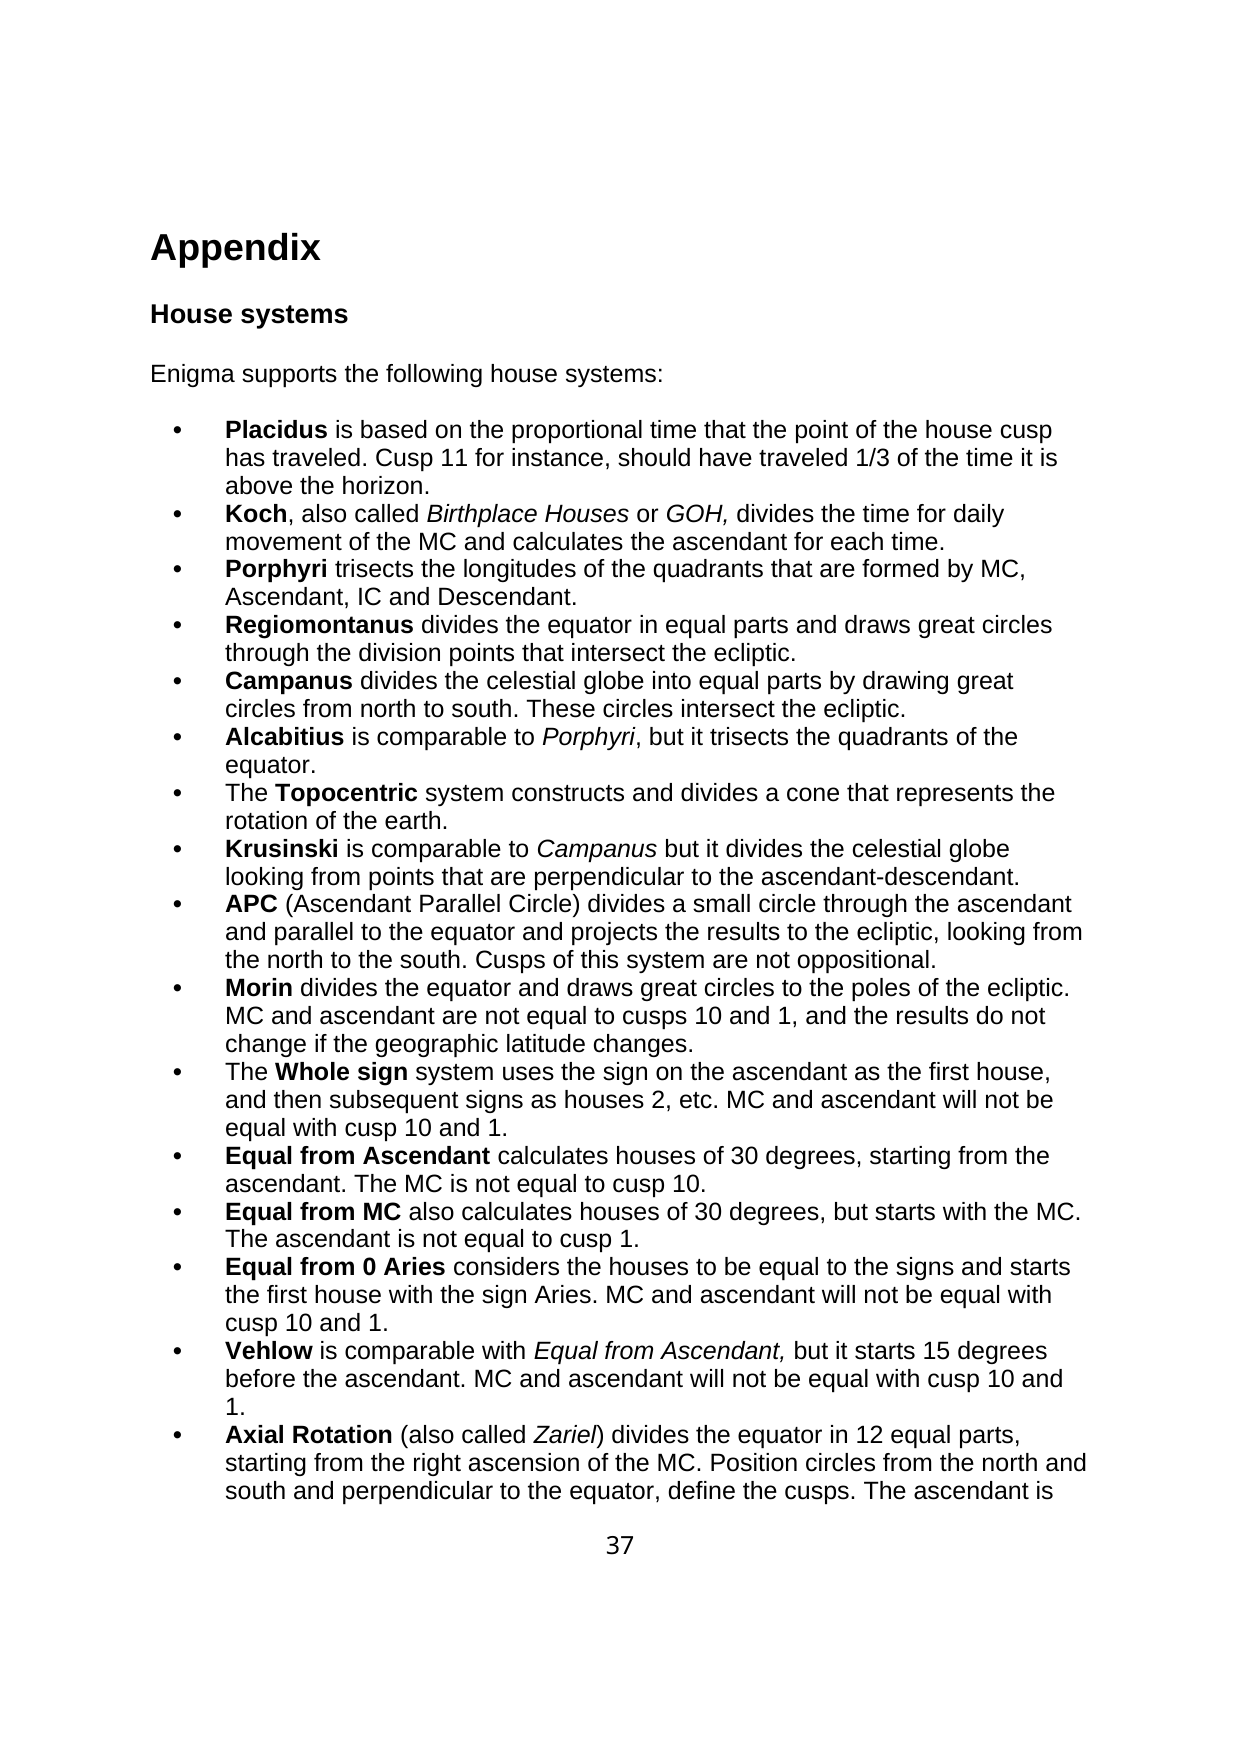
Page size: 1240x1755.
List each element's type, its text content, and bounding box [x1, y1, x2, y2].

list Krusinski is comparable to Campanus but it divides the celestial globe looking from points that are perpendicular to the ascendant-descendant. [173, 834, 1089, 890]
list Alcabitius is comparable to Porphyri, but it trisects the quadrants of the equator. [173, 723, 1089, 779]
list Morin divides the equator and draws great circles to the poles of the ecliptic. MC and ascendant are not equal to cusps 10 and 1, and the results do not change if the geographic latitude changes. [173, 974, 1089, 1058]
list Vehlow is comparable with Equal from Ascendant, but it starts 15 degrees before the ascendant. MC and ascendant will not be equal with cusp 10 and 1. [173, 1337, 1089, 1421]
subtitle Appendix [150, 226, 1089, 268]
list Equal from MC also calculates houses of 30 degrees, but starts with the MC. The ascendant is not equal to cusp 1. [173, 1197, 1089, 1253]
list Placidus is based on the proportional time that the point of the house cusp has traveled. Cusp 11 for instance, should have traveled 1/3 of the time it is above the horizon. [173, 416, 1089, 499]
text Enigma supports the following house systems: [150, 360, 1089, 388]
list Koch, also called Birthplace Houses or GOH, divides the time for daily movement of the MC and calculates the ascendant for each time. [173, 499, 1089, 555]
list The Whole sign system uses the sign on the ascendant as the first house, and then subsequent signs as houses 2, etc. MC and ascendant will not be equal with cusp 10 and 1. [173, 1058, 1089, 1142]
list Porphyri trisects the longitudes of the quadrants that are formed by MC, Ascendant, IC and Descendant. [173, 555, 1089, 611]
subtitle House systems [150, 299, 1089, 329]
list The Topocentric system constructs and divides a cone that represents the rotation of the earth. [173, 779, 1089, 834]
list Campanus divides the celestial globe into equal parts by drawing great circles from north to south. These circles intersect the ecliptic. [173, 667, 1089, 723]
list Axial Rotation (also called Zariel) divides the equator in 12 equal parts, starting from the right ascension of the MC. Position circles from the north and south and perpendicular to the equator, define the cusps. The ascendant is [173, 1421, 1089, 1504]
list Equal from Ascendant calculates houses of 30 degrees, starting from the ascendant. The MC is not equal to cusp 10. [173, 1142, 1089, 1197]
list APC (Ascendant Parallel Circle) divides a small circle through the ascendant and parallel to the equator and projects the results to the ecliptic, looking from the north to the south. Cusps of this system are not oppositional. [173, 890, 1089, 974]
list Equal from 0 Aries considers the houses to be equal to the signs and starts the first house with the sign Aries. MC and ascendant will not be equal with cusp 10 and 1. [173, 1253, 1089, 1337]
list Regiomontanus divides the equator in equal parts and draws great circles through the division points that intersect the ecliptic. [173, 611, 1089, 667]
